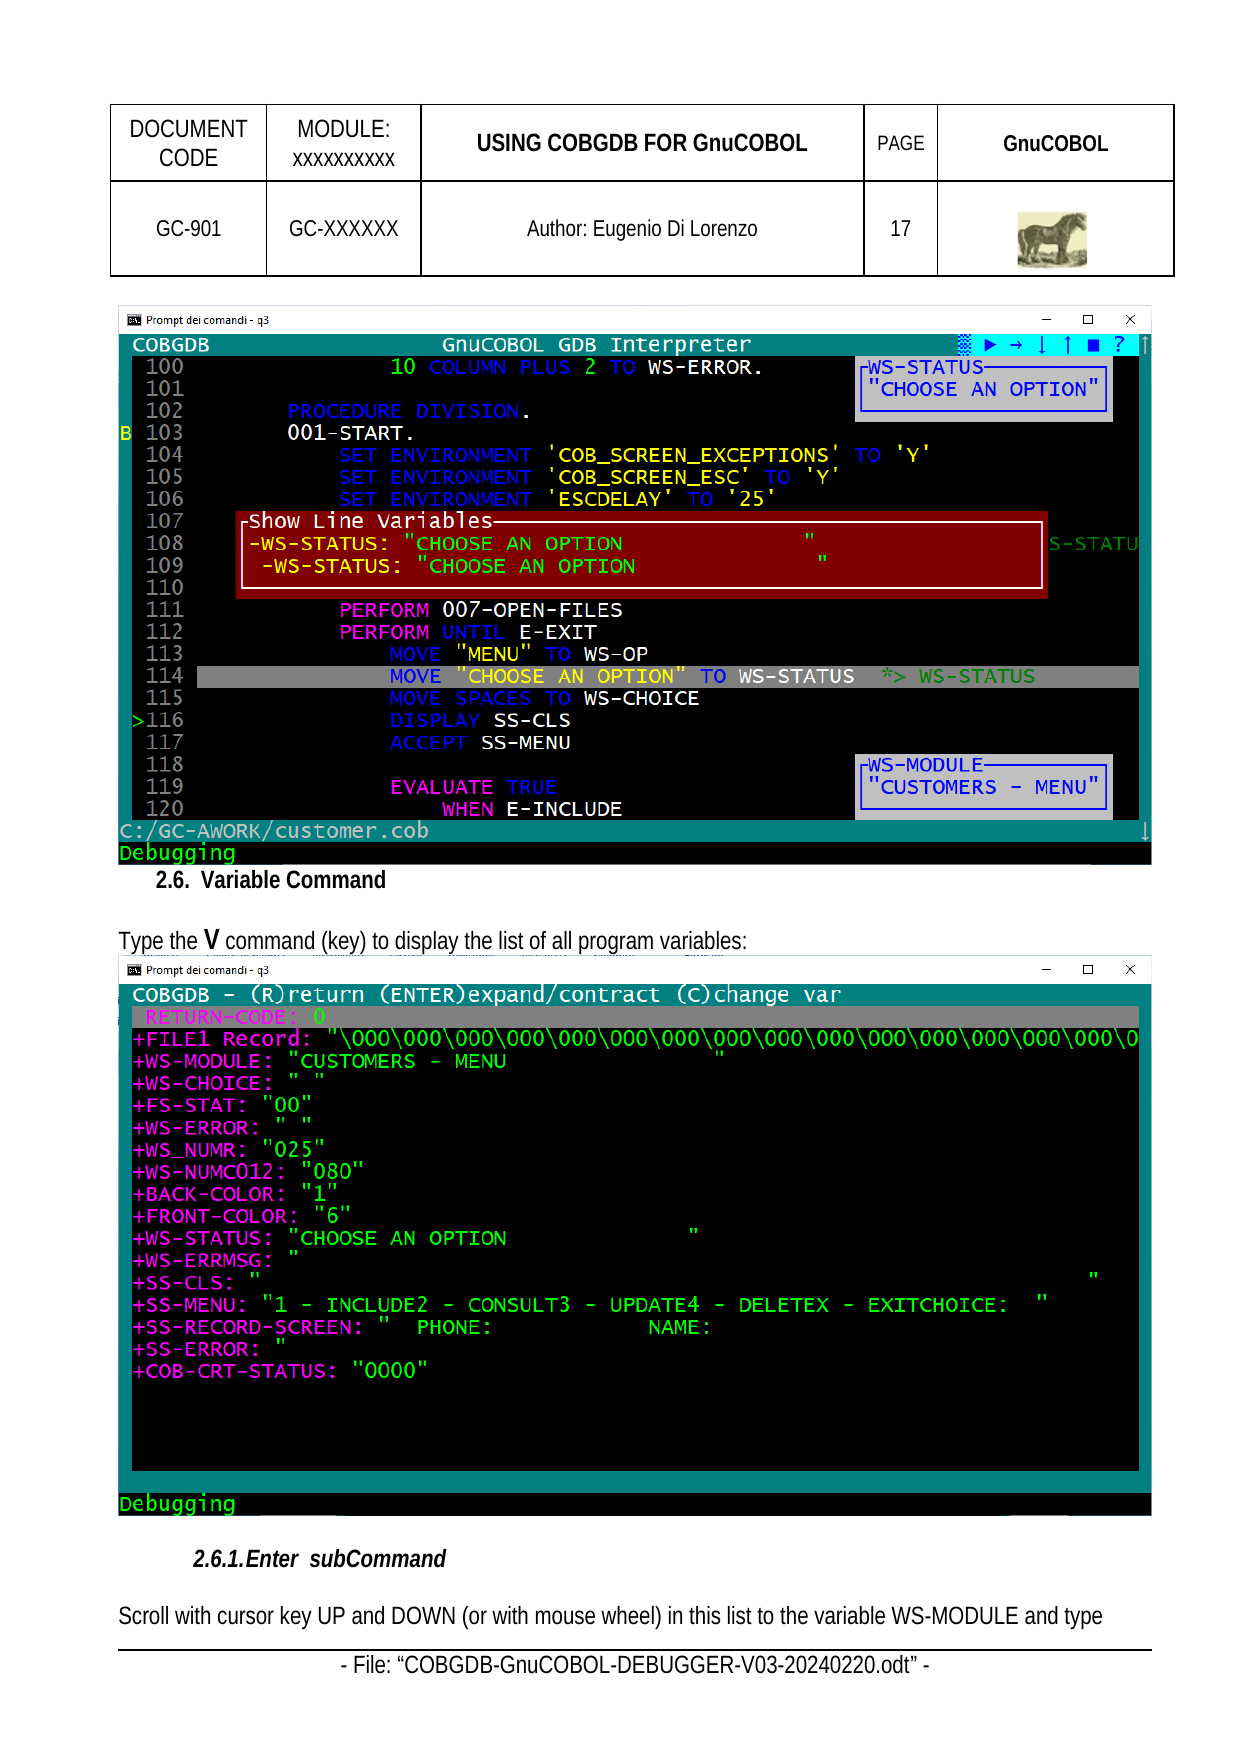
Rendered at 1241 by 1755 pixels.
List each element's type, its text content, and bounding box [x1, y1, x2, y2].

text Type the V command (key) to display the list of all program variables: [118, 922, 1152, 955]
subtitle Enter subCommand [193, 1544, 1152, 1573]
text Scroll with cursor key UP and DOWN (or with mouse wheel) in this list to the variable WS-MODULE and type [118, 1601, 1152, 1630]
subtitle Variable Command [156, 865, 1152, 893]
